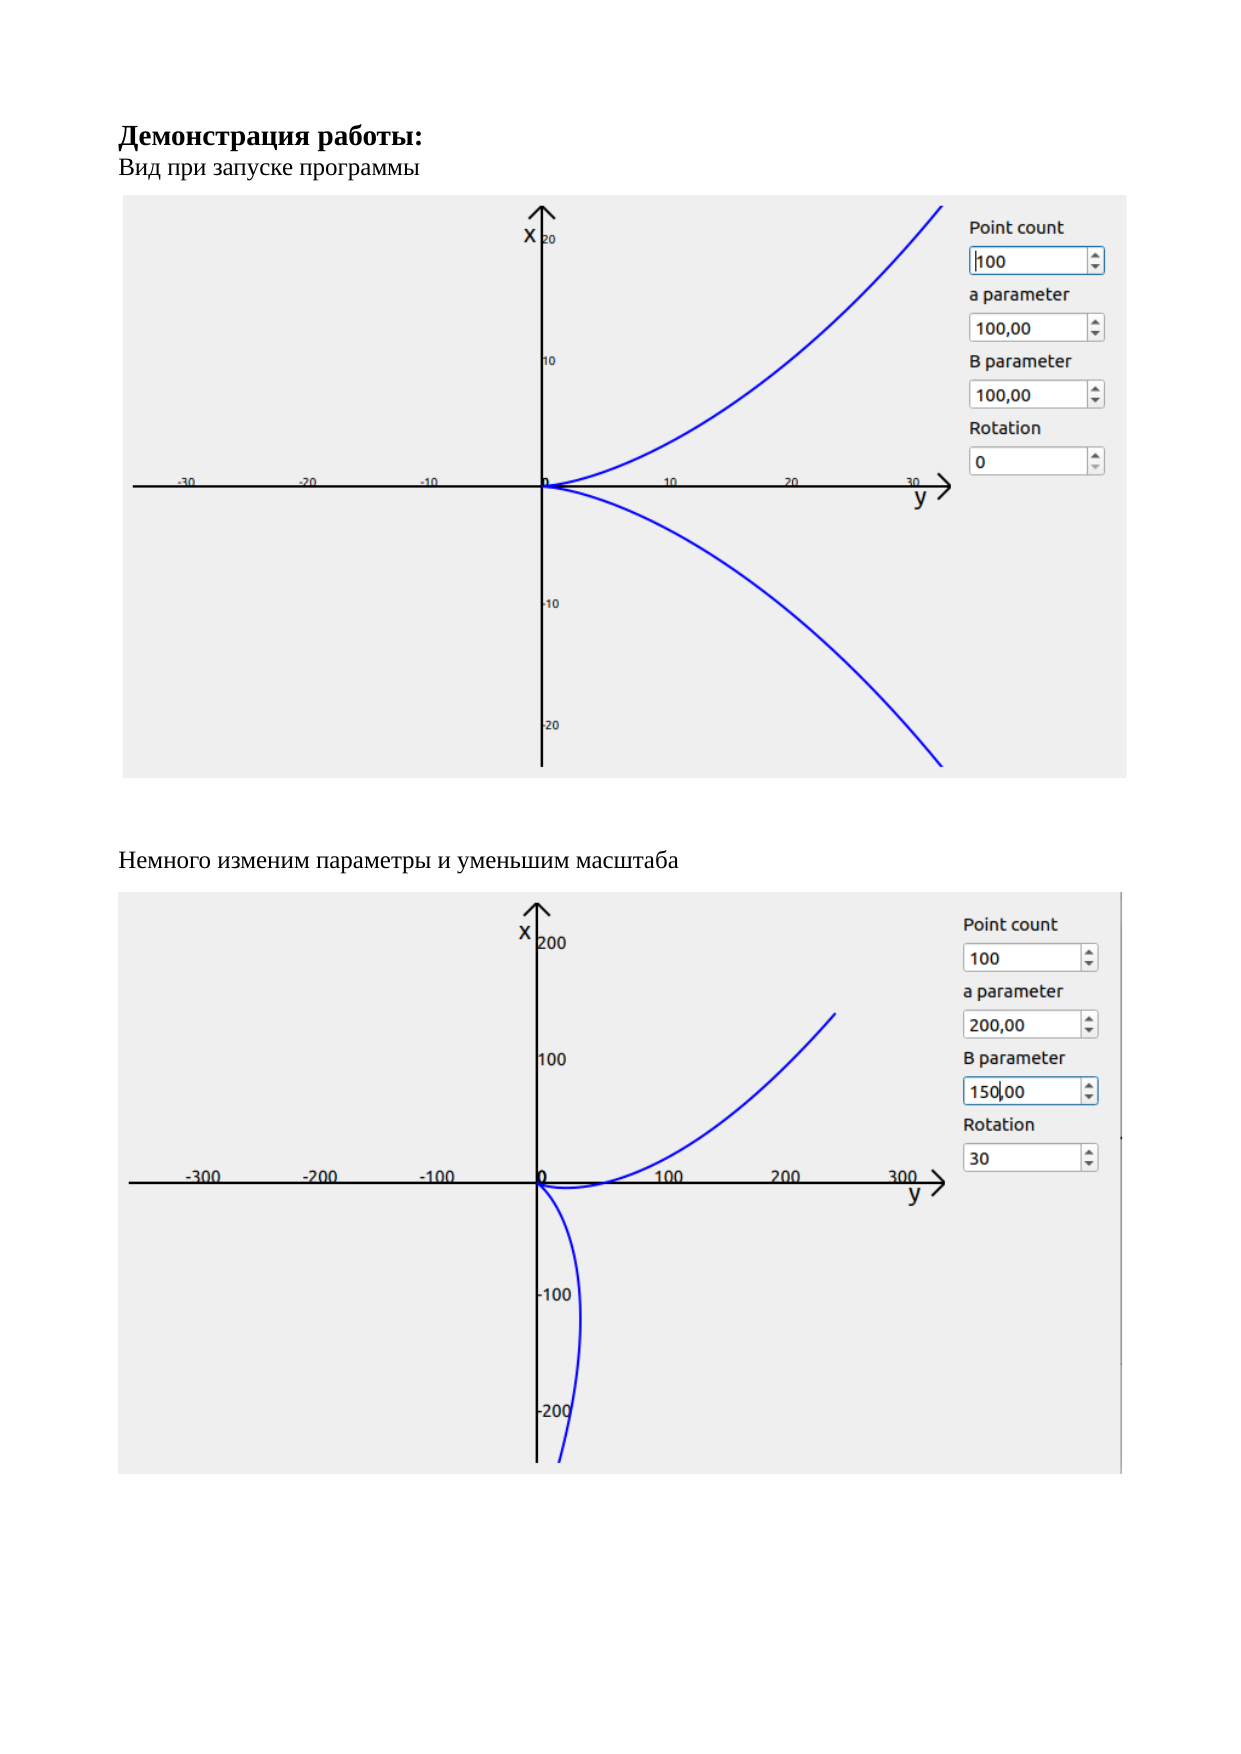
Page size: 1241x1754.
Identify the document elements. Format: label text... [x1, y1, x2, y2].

text Вид при запуске программы [118, 152, 1122, 180]
picture [122, 195, 1127, 778]
text Немного изменим параметры и уменьшим масштаба [118, 845, 1122, 873]
text Демонстрация работы: [118, 118, 1122, 152]
picture [118, 892, 1123, 1474]
